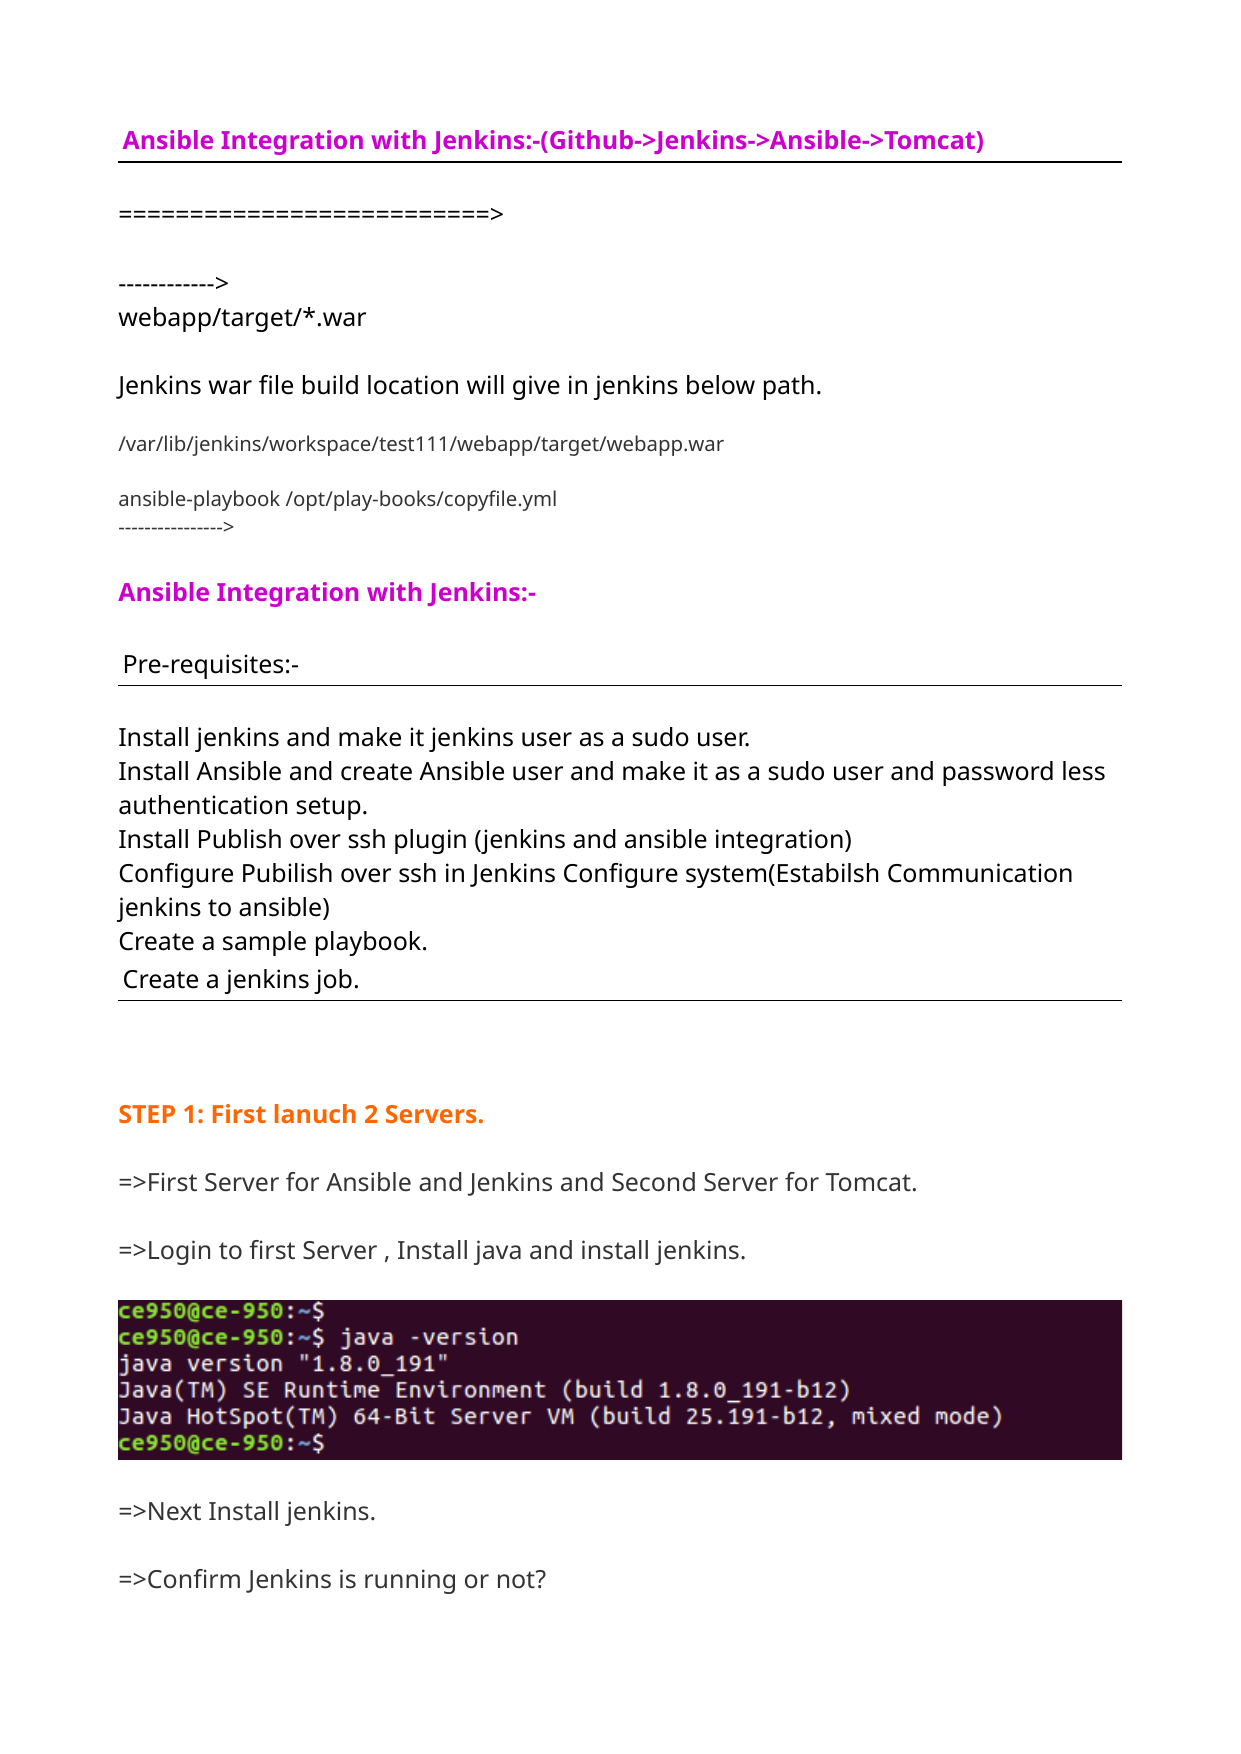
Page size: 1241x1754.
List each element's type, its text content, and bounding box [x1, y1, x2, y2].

text =>Confirm Jenkins is running or not? [118, 1561, 1122, 1595]
text ansible-playbook /opt/play-books/copyfile.yml [118, 485, 1122, 512]
text Create a jenkins job. [118, 958, 1122, 1000]
picture [118, 1300, 1123, 1460]
text webapp/target/*.war [118, 299, 1122, 333]
text ------------> [118, 265, 1122, 299]
text Install Publish over ssh plugin (jenkins and ansible integration) [118, 821, 1122, 856]
text Install jenkins and make it jenkins user as a sudo user. [118, 719, 1122, 753]
text =>Login to first Server , Install java and install jenkins. [118, 1233, 1122, 1267]
text ==========================> [118, 197, 1122, 231]
text Create a sample playbook. [118, 924, 1122, 958]
text Install Ansible and create Ansible user and make it as a sudo user and password less authentication setup. [118, 753, 1122, 821]
text =>Next Install jenkins. [118, 1493, 1122, 1527]
text Jenkins war file build location will give in jenkins below path. [118, 367, 1122, 402]
text Configure Pubilish over ssh in Jenkins Configure system(Estabilsh Communication jenkins to ansible) [118, 856, 1122, 924]
text STEP 1: First lanuch 2 Servers. [118, 1096, 1122, 1131]
text /var/lib/jenkins/workspace/test111/webapp/target/webapp.war [118, 429, 1122, 457]
text ----------------> [118, 512, 1122, 540]
text =>First Server for Ansible and Jenkins and Second Server for Tomcat. [118, 1164, 1122, 1199]
text Ansible Integration with Jenkins:-(Github->Jenkins->Ansible->Tomcat) [118, 118, 1122, 161]
text Pre-requisites:- [118, 642, 1122, 685]
text Ansible Integration with Jenkins:- [118, 574, 1122, 608]
